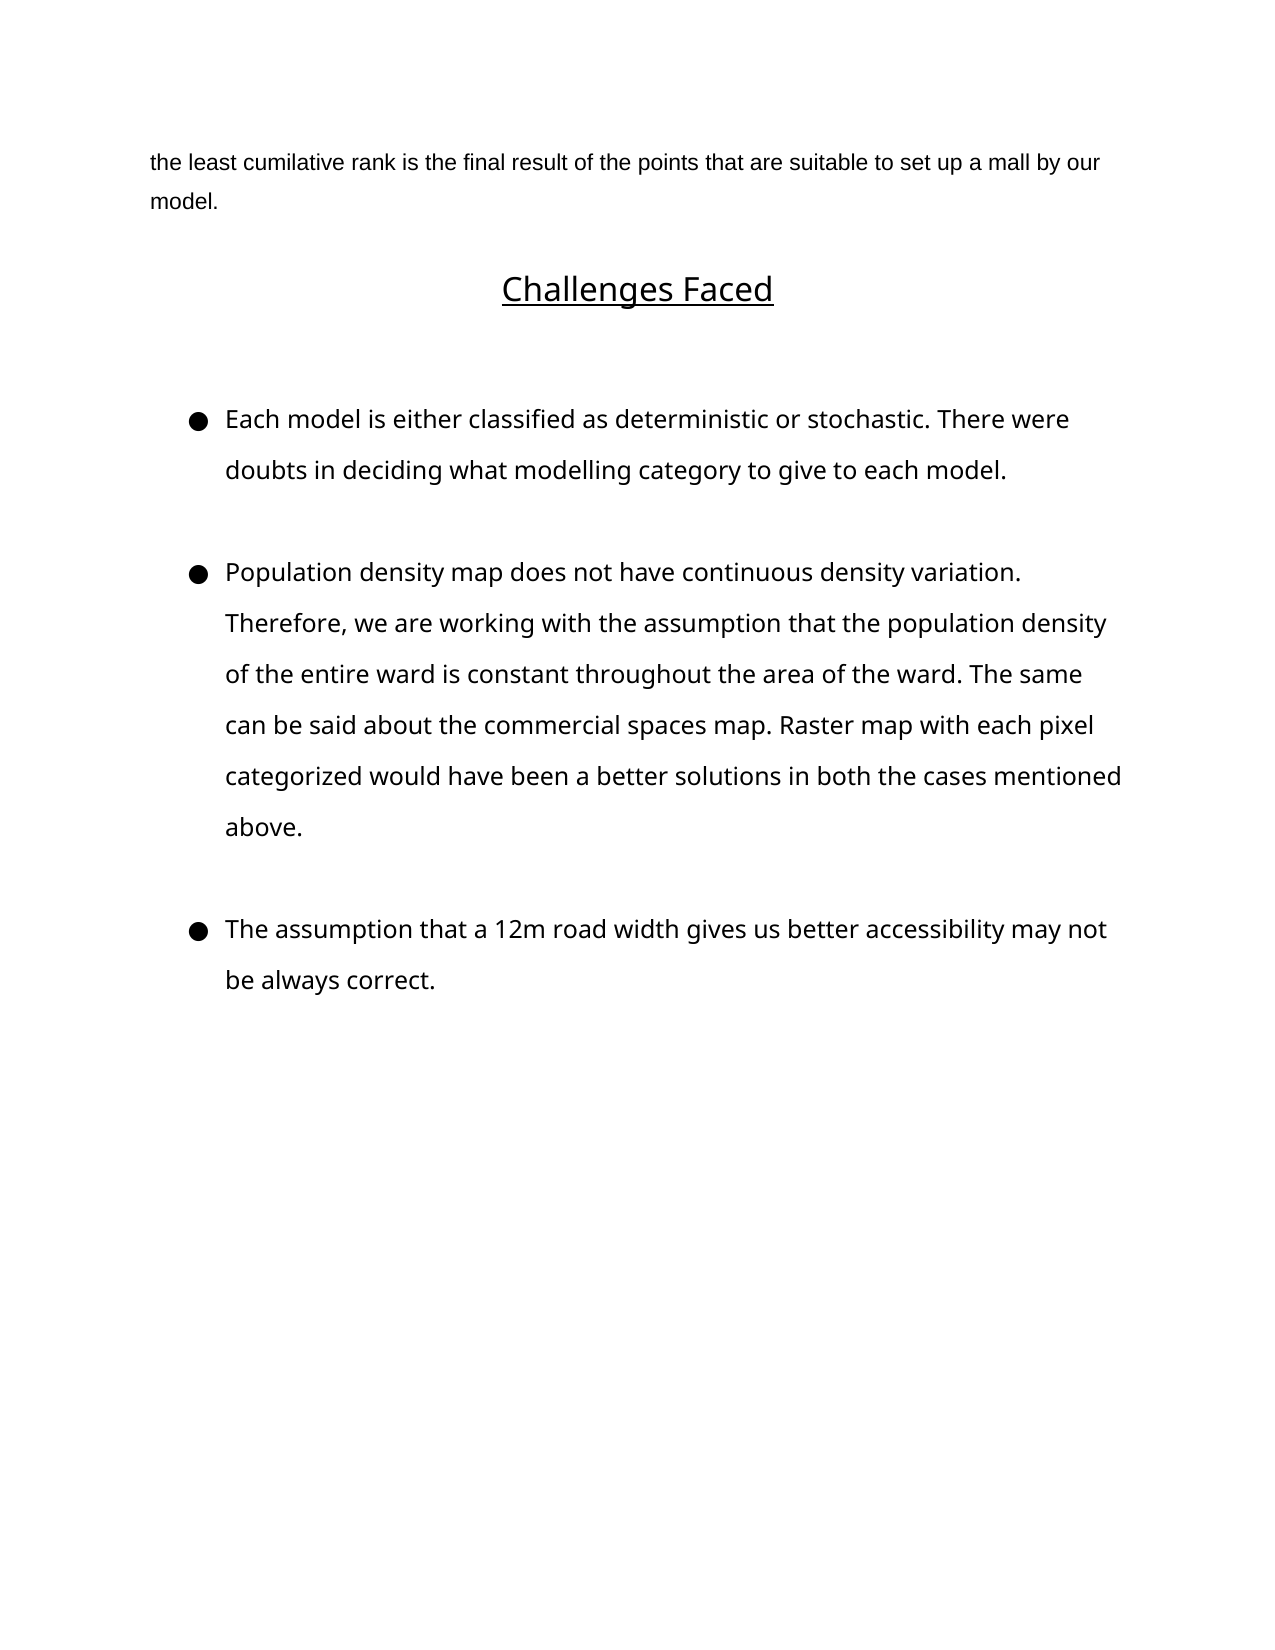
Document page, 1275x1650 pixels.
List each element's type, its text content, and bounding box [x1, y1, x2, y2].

list Population density map does not have continuous density variation. Therefore, we are working with the assumption that the population density of the entire ward is constant throughout the area of the ward. The same can be said about the commercial spaces map. Raster map with each pixel categorized would have been a better solutions in both the cases mentioned above. [187, 555, 1125, 844]
text Challenges Faced [150, 265, 1125, 311]
list Each model is either classified as deterministic or stochastic. There were doubts in deciding what modelling category to give to each model. [187, 402, 1125, 487]
list The assumption that a 12m road width gives us better accessibility may not be always correct. [187, 912, 1125, 997]
text the least cumilative rank is the final result of the points that are suitable to set up a mall by our model. [150, 150, 1125, 214]
